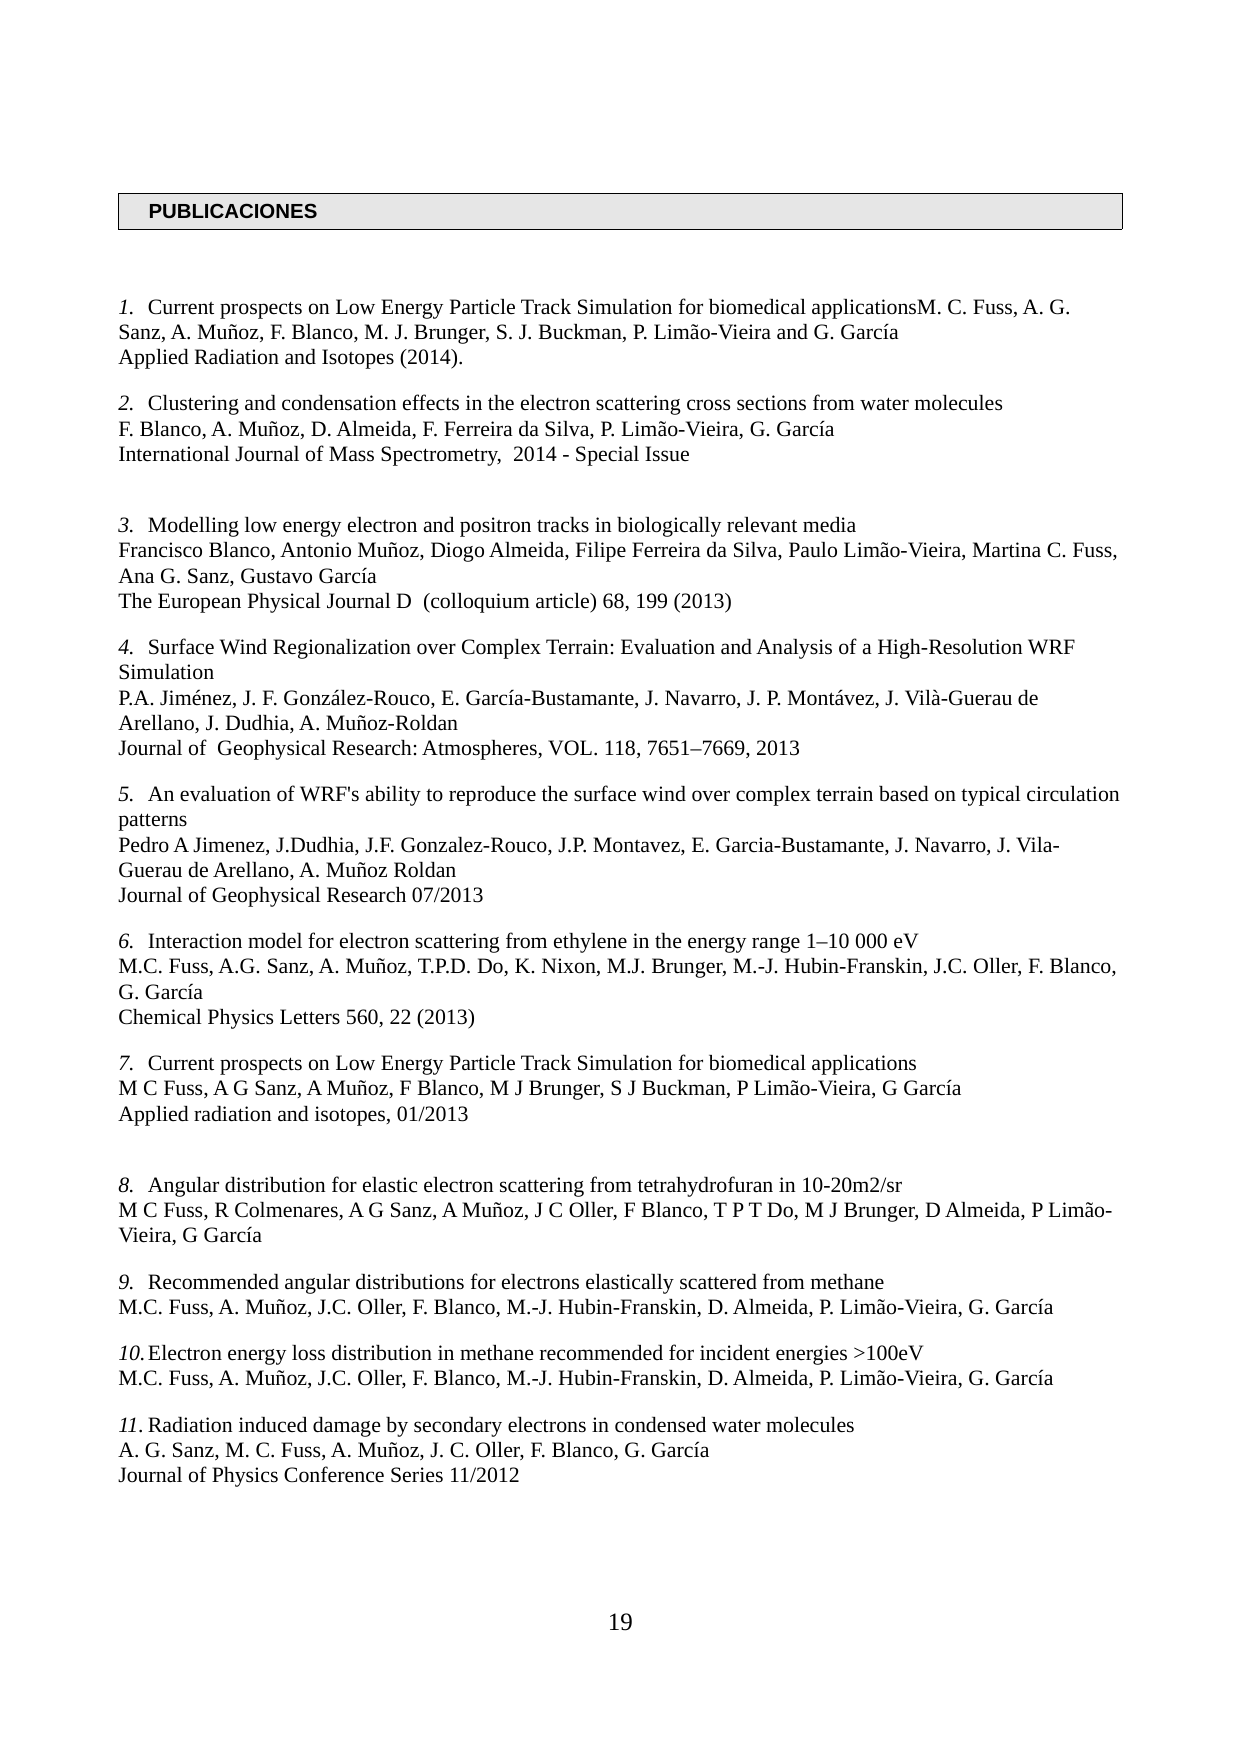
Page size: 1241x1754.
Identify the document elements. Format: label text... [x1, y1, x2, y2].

list Electron energy loss distribution in methane recommended for incident energies >100eV M.C. Fuss, A. Muñoz, J.C. Oller, F. Blanco, M.-J. Hubin-Franskin, D. Almeida, P. Limão-Vieira, G. García [118, 1340, 1122, 1391]
list Radiation induced damage by secondary electrons in condensed water molecules A. G. Sanz, M. C. Fuss, A. Muñoz, J. C. Oller, F. Blanco, G. García Journal of Physics Conference Series 11/2012 [118, 1412, 1122, 1487]
list Recommended angular distributions for electrons elastically scattered from methane M.C. Fuss, A. Muñoz, J.C. Oller, F. Blanco, M.-J. Hubin-Franskin, D. Almeida, P. Limão-Vieira, G. García [118, 1269, 1122, 1319]
list Angular distribution for elastic electron scattering from tetrahydrofuran in 10-20m2/sr M C Fuss, R Colmenares, A G Sanz, A Muñoz, J C Oller, F Blanco, T P T Do, M J Brunger, D Almeida, P Limão-Vieira, G García [118, 1172, 1122, 1248]
list Surface Wind Regionalization over Complex Terrain: Evaluation and Analysis of a High-Resolution WRF Simulation P.A. Jiménez, J. F. González-Rouco, E. García-Bustamante, J. Navarro, J. P. Montávez, J. Vilà-Guerau de Arellano, J. Dudhia, A. Muñoz-Roldan Journal of Geophysical Research: Atmospheres, VOL. 118, 7651–7669, 2013 [118, 634, 1122, 760]
list An evaluation of WRF's ability to reproduce the surface wind over complex terrain based on typical circulation patterns Pedro A Jimenez, J.Dudhia, J.F. Gonzalez-Rouco, J.P. Montavez, E. Garcia-Bustamante, J. Navarro, J. Vila-Guerau de Arellano, A. Muñoz Roldan Journal of Geophysical Research 07/2013 [118, 781, 1122, 907]
list Clustering and condensation effects in the electron scattering cross sections from water molecules F. Blanco, A. Muñoz, D. Almeida, F. Ferreira da Silva, P. Limão-Vieira, G. García International Journal of Mass Spectrometry, 2014 - Special Issue [118, 390, 1122, 491]
list Modelling low energy electron and positron tracks in biologically relevant media Francisco Blanco, Antonio Muñoz, Diogo Almeida, Filipe Ferreira da Silva, Paulo Limão-Vieira, Martina C. Fuss, Ana G. Sanz, Gustavo García The European Physical Journal D (colloquium article) 68, 199 (2013) [118, 512, 1122, 613]
list Current prospects on Low Energy Particle Track Simulation for biomedical applications M C Fuss, A G Sanz, A Muñoz, F Blanco, M J Brunger, S J Buckman, P Limão-Vieira, G García Applied radiation and isotopes, 01/2013 [118, 1050, 1122, 1151]
subtitle PUBLICACIONES [119, 194, 1122, 229]
list Interaction model for electron scattering from ethylene in the energy range 1–10 000 eV M.C. Fuss, A.G. Sanz, A. Muñoz, T.P.D. Do, K. Nixon, M.J. Brunger, M.-J. Hubin-Franskin, J.C. Oller, F. Blanco, G. García Chemical Physics Letters 560, 22 (2013) [118, 928, 1122, 1029]
list Current prospects on Low Energy Particle Track Simulation for biomedical applicationsM. C. Fuss, A. G. Sanz, A. Muñoz, F. Blanco, M. J. Brunger, S. J. Buckman, P. Limão-Vieira and G. García Applied Radiation and Isotopes (2014). [118, 294, 1122, 369]
